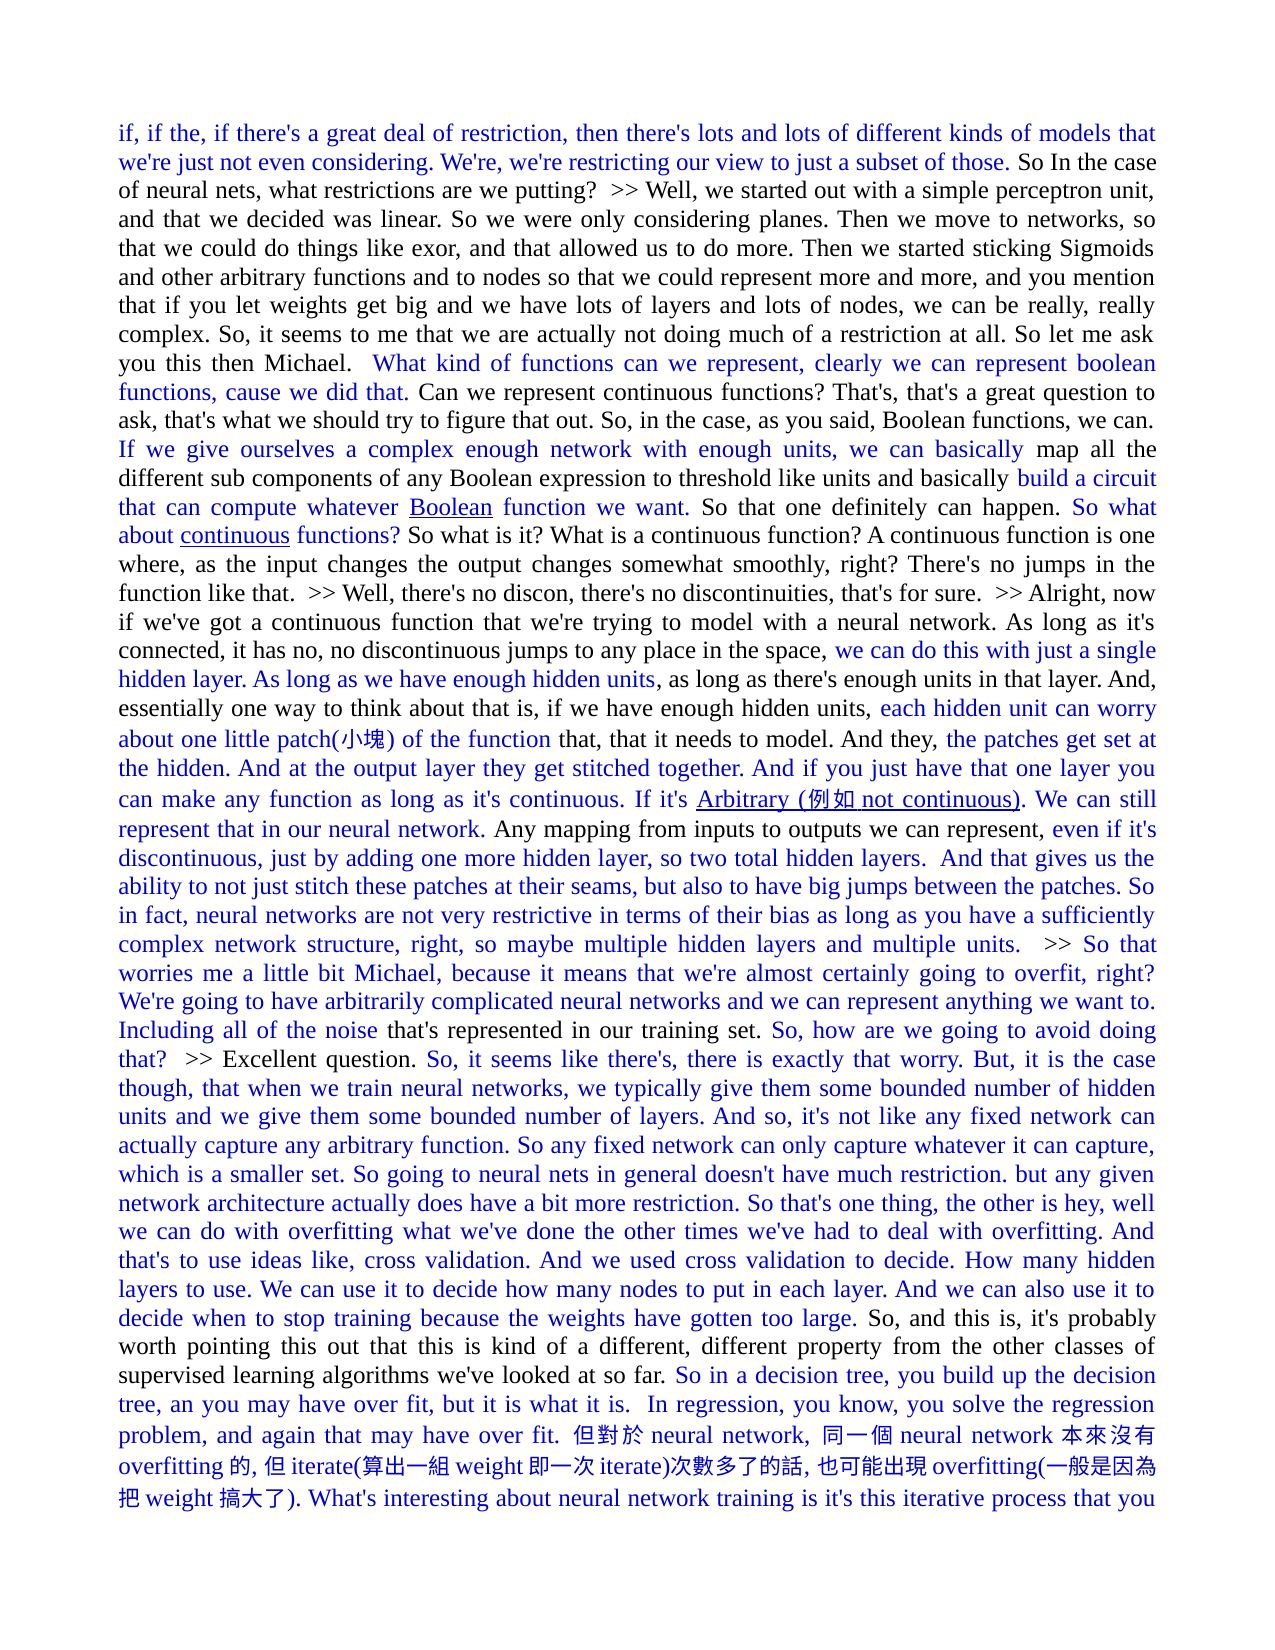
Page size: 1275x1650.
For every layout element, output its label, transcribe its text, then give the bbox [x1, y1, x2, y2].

text if, if the, if there's a great deal of restriction, then there's lots and lots of different kinds of models that we're just not even considering. We're, we're restricting our view to just a subset of those. So In the case of neural nets, what restrictions are we putting? >> Well, we started out with a simple perceptron unit, and that we decided was linear. So we were only considering planes. Then we move to networks, so that we could do things like exor, and that allowed us to do more. Then we started sticking Sigmoids and other arbitrary functions and to nodes so that we could represent more and more, and you mention that if you let weights get big and we have lots of layers and lots of nodes, we can be really, really complex. So, it seems to me that we are actually not doing much of a restriction at all. So let me ask you this then Michael. What kind of functions can we represent, clearly we can represent boolean functions, cause we did that. Can we represent continuous functions? That's, that's a great question to ask, that's what we should try to figure that out. So, in the case, as you said, Boolean functions, we can. If we give ourselves a complex enough network with enough units, we can basically map all the different sub components of any Boolean expression to threshold like units and basically build a circuit that can compute whatever Boolean function we want. So that one definitely can happen. So what about continuous functions? So what is it? What is a continuous function? A continuous function is one where, as the input changes the output changes somewhat smoothly, right? There's no jumps in the function like that. >> Well, there's no discon, there's no discontinuities, that's for sure. >> Alright, now if we've got a continuous function that we're trying to model with a neural network. As long as it's connected, it has no, no discontinuous jumps to any place in the space, we can do this with just a single hidden layer. As long as we have enough hidden units, as long as there's enough units in that layer. And, essentially one way to think about that is, if we have enough hidden units, each hidden unit can worry about one little patch(小塊) of the function that, that it needs to model. And they, the patches get set at the hidden. And at the output layer they get stitched together. And if you just have that one layer you can make any function as long as it's continuous. If it's Arbitrary (例如not continuous). We can still represent that in our neural network. Any mapping from inputs to outputs we can represent, even if it's discontinuous, just by adding one more hidden layer, so two total hidden layers. And that gives us the ability to not just stitch these patches at their seams, but also to have big jumps between the patches. So in fact, neural networks are not very restrictive in terms of their bias as long as you have a sufficiently complex network structure, right, so maybe multiple hidden layers and multiple units. >> So that worries me a little bit Michael, because it means that we're almost certainly going to overfit, right? We're going to have arbitrarily complicated neural networks and we can represent anything we want to. Including all of the noise that's represented in our training set. So, how are we going to avoid doing that? >> Excellent question. So, it seems like there's, there is exactly that worry. But, it is the case though, that when we train neural networks, we typically give them some bounded number of hidden units and we give them some bounded number of layers. And so, it's not like any fixed network can actually capture any arbitrary function. So any fixed network can only capture whatever it can capture, which is a smaller set. So going to neural nets in general doesn't have much restriction. but any given network architecture actually does have a bit more restriction. So that's one thing, the other is hey, well we can do with overfitting what we've done the other times we've had to deal with overfitting. And that's to use ideas like, cross validation. And we used cross validation to decide. How many hidden layers to use. We can use it to decide how many nodes to put in each layer. And we can also use it to decide when to stop training because the weights have gotten too large. So, and this is, it's probably worth pointing this out that this is kind of a different, different property from the other classes of supervised learning algorithms we've looked at so far. So in a decision tree, you build up the decision tree, an you may have over fit, but it is what it is. In regression, you know, you solve the regression problem, and again that may have over fit. 但對於neural network, 同一個neural network本來沒有overfitting的, 但iterate(算出一組weight即一次iterate)次數多了的話, 也可能出現overfitting(一般是因為把weight搞大了). What's interesting about neural network training is it's this iterative process that you [118, 118, 1157, 1513]
